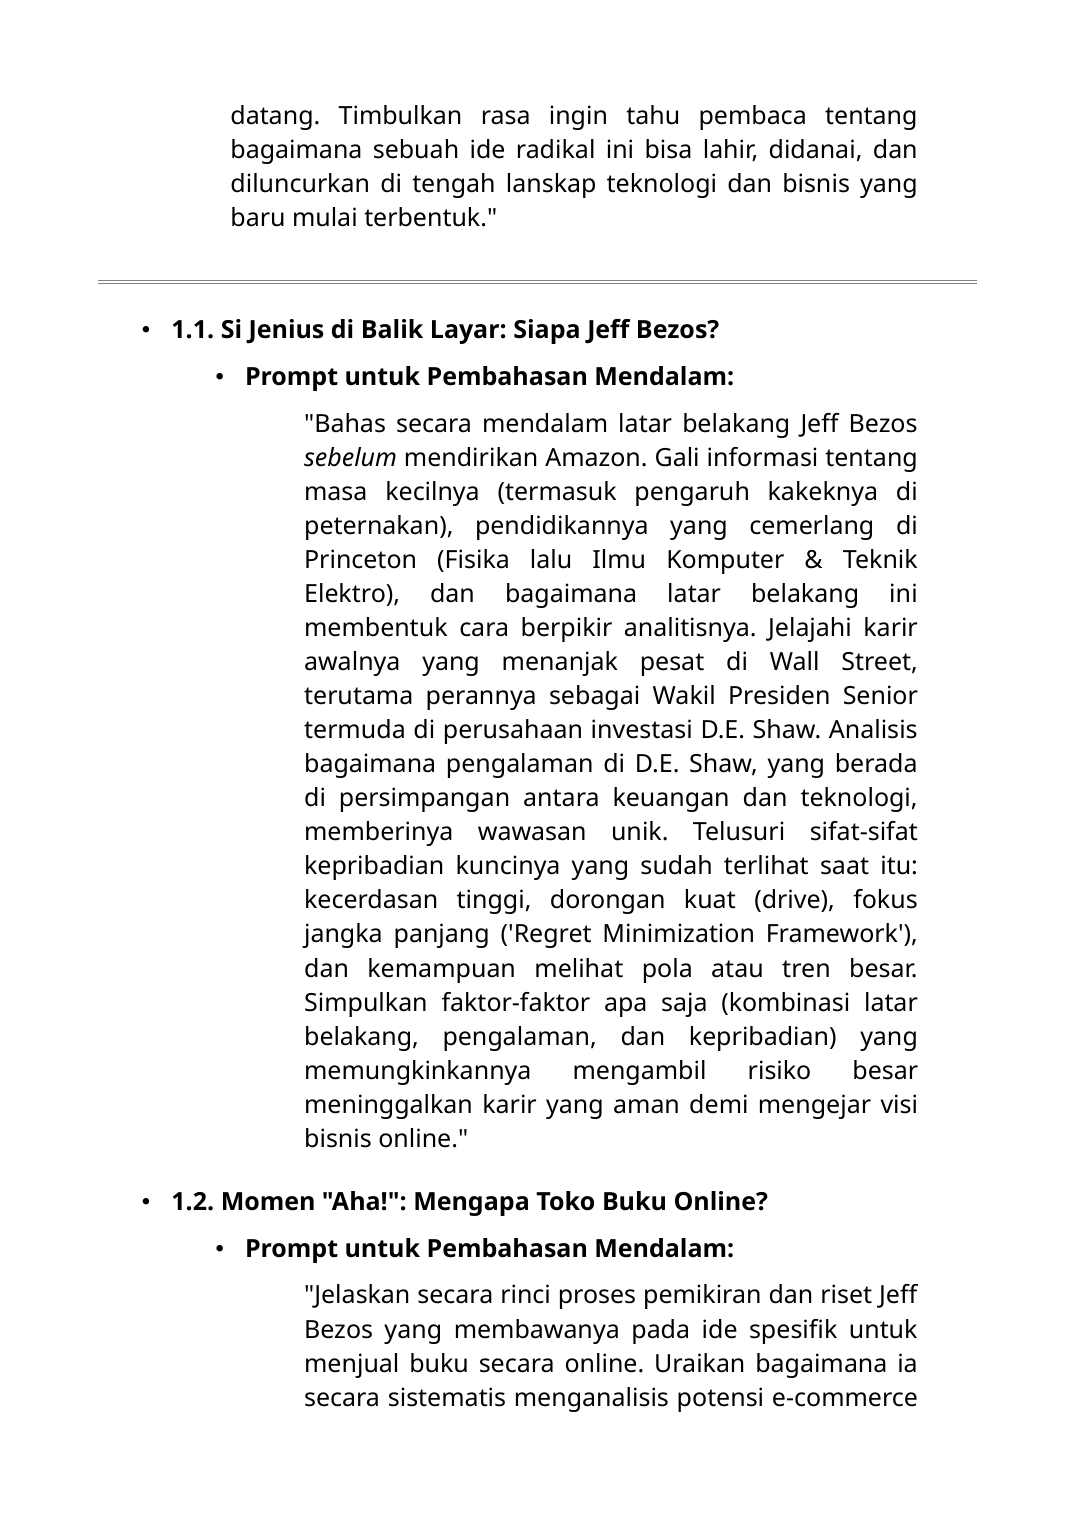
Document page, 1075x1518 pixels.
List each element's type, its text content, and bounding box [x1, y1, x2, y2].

list Prompt untuk Pembahasan Mendalam: [215, 1231, 977, 1265]
list datang. Timbulkan rasa ingin tahu pembaca tentang bagaimana sebuah ide radikal ini bisa lahir, didanai, dan diluncurkan di tengah lanskap teknologi dan bisnis yang baru mulai terbentuk." [201, 97, 918, 234]
list "Bahas secara mendalam latar belakang Jeff Bezos sebelum mendirikan Amazon. Gali informasi tentang masa kecilnya (termasuk pengaruh kakeknya di peternakan), pendidikannya yang cemerlang di Princeton (Fisika lalu Ilmu Komputer & Teknik Elektro), dan bagaimana latar belakang ini membentuk cara berpikir analitisnya. Jelajahi karir awalnya yang menanjak pesat di Wall Street, terutama perannya sebagai Wakil Presiden Senior termuda di perusahaan investasi D.E. Shaw. Analisis bagaimana pengalaman di D.E. Shaw, yang berada di persimpangan antara keuangan dan teknologi, memberinya wawasan unik. Telusuri sifat-sifat kepribadian kuncinya yang sudah terlihat saat itu: kecerdasan tinggi, dorongan kuat (drive), fokus jangka panjang ('Regret Minimization Framework'), dan kemampuan melihat pola atau tren besar. Simpulkan faktor-faktor apa saja (kombinasi latar belakang, pengalaman, dan kepribadian) yang memungkinkannya mengambil risiko besar meninggalkan karir yang aman demi mengejar visi bisnis online." [274, 405, 918, 1154]
list "Jelaskan secara rinci proses pemikiran dan riset Jeff Bezos yang membawanya pada ide spesifik untuk menjual buku secara online. Uraikan bagaimana ia secara sistematis menganalisis potensi e-commerce [274, 1277, 918, 1413]
list Prompt untuk Pembahasan Mendalam: [215, 359, 977, 393]
list 1.2. Momen "Aha!": Mengapa Toko Buku Online? [142, 1184, 977, 1218]
list 1.1. Si Jenius di Balik Layar: Siapa Jeff Bezos? [142, 312, 977, 346]
